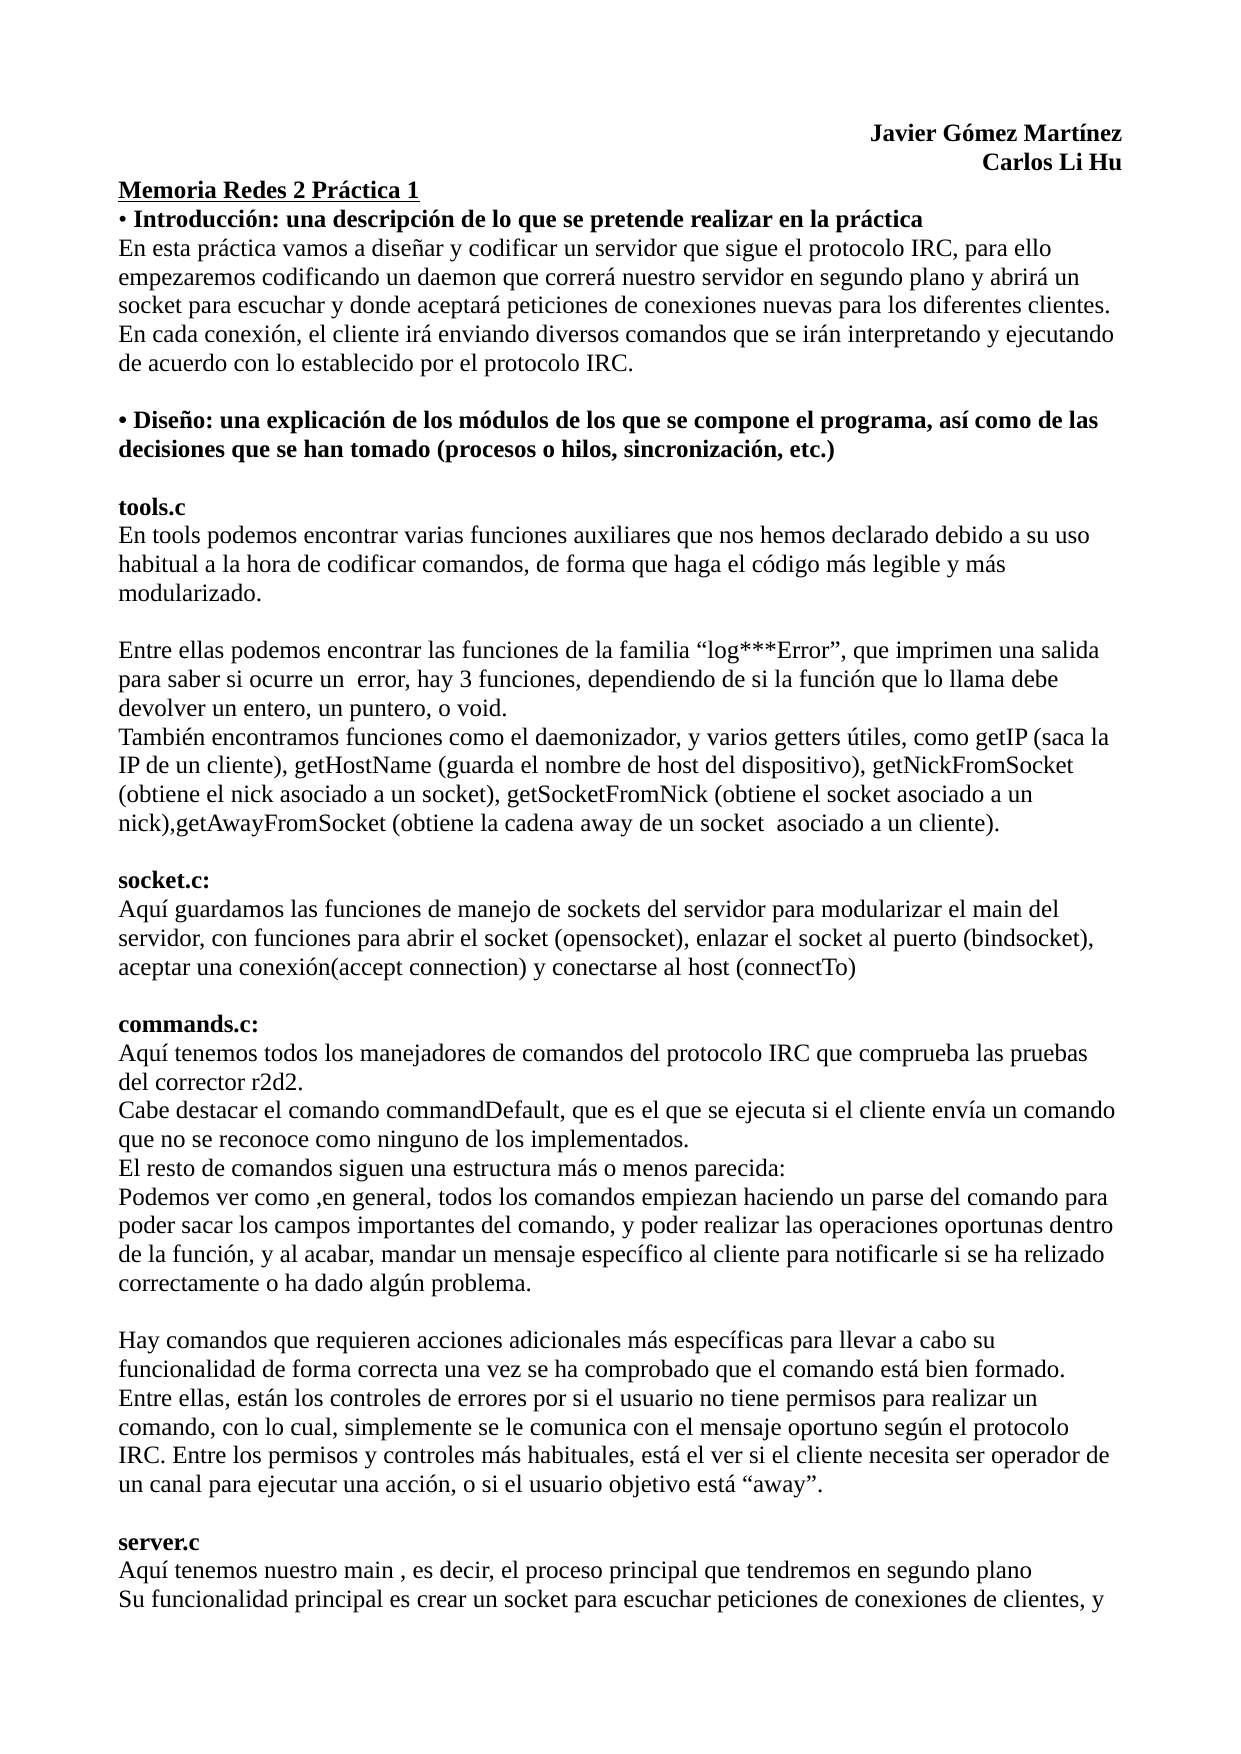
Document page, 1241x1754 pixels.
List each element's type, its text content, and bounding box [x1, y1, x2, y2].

text server.c [118, 1527, 1122, 1556]
text tools.c [118, 492, 1122, 521]
text commands.c: [118, 1009, 1122, 1038]
text Cabe destacar el comando commandDefault, que es el que se ejecuta si el cliente envía un comando que no se reconoce como ninguno de los implementados. [118, 1096, 1122, 1153]
text También encontramos funciones como el daemonizador, y varios getters útiles, como getIP (saca la IP de un cliente), getHostName (guarda el nombre de host del dispositivo), getNickFromSocket (obtiene el nick asociado a un socket), getSocketFromNick (obtiene el socket asociado a un nick),getAwayFromSocket (obtiene la cadena away de un socket asociado a un cliente). [118, 722, 1122, 837]
text Aquí tenemos todos los manejadores de comandos del protocolo IRC que comprueba las pruebas del corrector r2d2. [118, 1038, 1122, 1096]
text Carlos Li Hu [118, 147, 1122, 176]
text Javier Gómez Martínez [118, 118, 1122, 147]
text Memoria Redes 2 Práctica 1 [118, 176, 1122, 204]
text • Introducción: una descripción de lo que se pretende realizar en la práctica [118, 204, 1122, 233]
text En esta práctica vamos a diseñar y codificar un servidor que sigue el protocolo IRC, para ello empezaremos codificando un daemon que correrá nuestro servidor en segundo plano y abrirá un socket para escuchar y donde aceptará peticiones de conexiones nuevas para los diferentes clientes. [118, 233, 1122, 319]
text En cada conexión, el cliente irá enviando diversos comandos que se irán interpretando y ejecutando de acuerdo con lo establecido por el protocolo IRC. [118, 319, 1122, 377]
text El resto de comandos siguen una estructura más o menos parecida: [118, 1153, 1122, 1182]
text Aquí guardamos las funciones de manejo de sockets del servidor para modularizar el main del servidor, con funciones para abrir el socket (opensocket), enlazar el socket al puerto (bindsocket), aceptar una conexión(accept connection) y conectarse al host (connectTo) [118, 894, 1122, 981]
text Entre ellas podemos encontrar las funciones de la familia “log***Error”, que imprimen una salida para saber si ocurre un error, hay 3 funciones, dependiendo de si la función que lo llama debe devolver un entero, un puntero, o void. [118, 636, 1122, 722]
text Hay comandos que requieren acciones adicionales más específicas para llevar a cabo su funcionalidad de forma correcta una vez se ha comprobado que el comando está bien formado. Entre ellas, están los controles de errores por si el usuario no tiene permisos para realizar un comando, con lo cual, simplemente se le comunica con el mensaje oportuno según el protocolo IRC. Entre los permisos y controles más habituales, está el ver si el cliente necesita ser operador de un canal para ejecutar una acción, o si el usuario objetivo está “away”. [118, 1326, 1122, 1498]
text Aquí tenemos nuestro main , es decir, el proceso principal que tendremos en segundo plano [118, 1556, 1122, 1584]
text • Diseño: una explicación de los módulos de los que se compone el programa, así como de las decisiones que se han tomado (procesos o hilos, sincronización, etc.) [118, 406, 1122, 463]
text En tools podemos encontrar varias funciones auxiliares que nos hemos declarado debido a su uso habitual a la hora de codificar comandos, de forma que haga el código más legible y más modularizado. [118, 521, 1122, 607]
text Podemos ver como ,en general, todos los comandos empiezan haciendo un parse del comando para poder sacar los campos importantes del comando, y poder realizar las operaciones oportunas dentro de la función, y al acabar, mandar un mensaje específico al cliente para notificarle si se ha relizado correctamente o ha dado algún problema. [118, 1182, 1122, 1297]
text socket.c: [118, 866, 1122, 894]
text Su funcionalidad principal es crear un socket para escuchar peticiones de conexiones de clientes, y [118, 1584, 1122, 1613]
